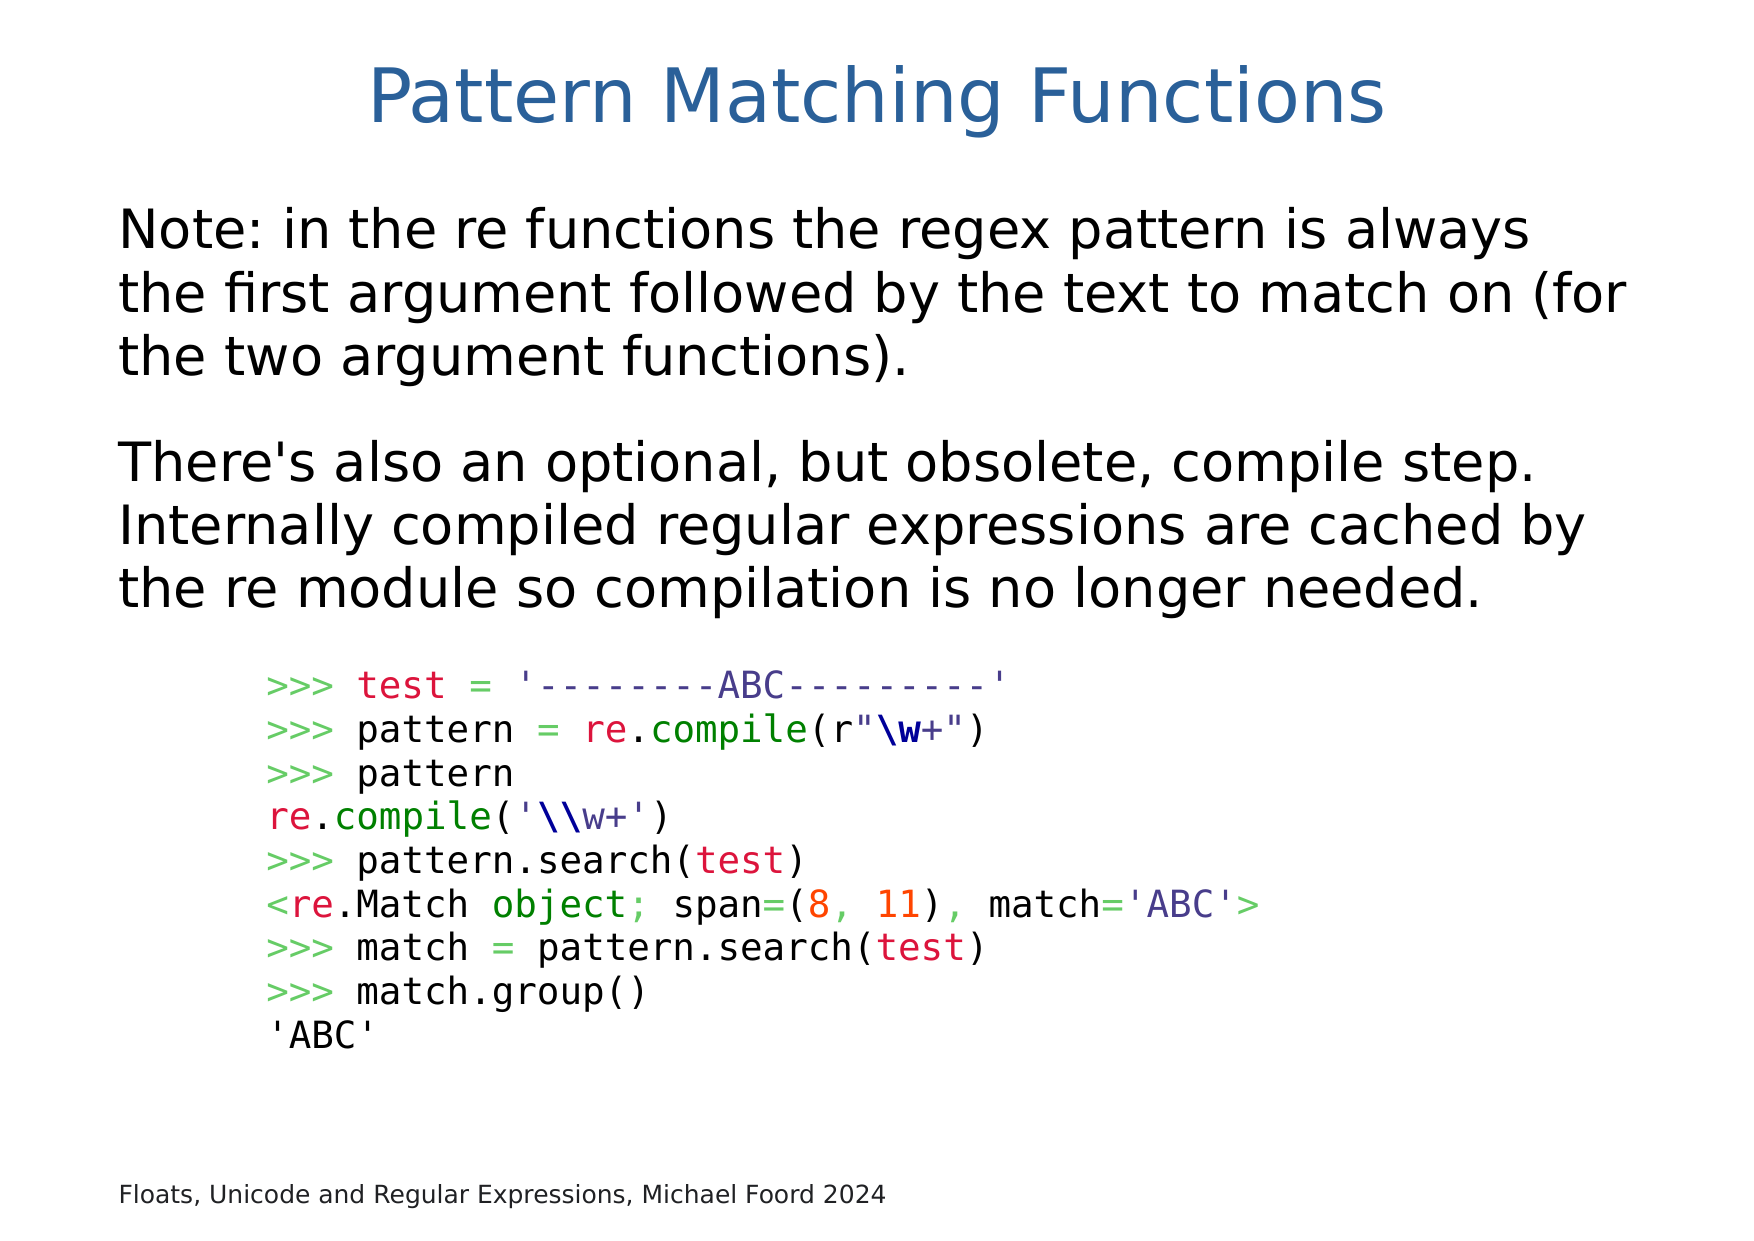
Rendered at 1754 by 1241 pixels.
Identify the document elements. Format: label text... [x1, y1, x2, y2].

text There's also an optional, but obsolete, compile step. Internally compiled regular expressions are cached by the re module so compilation is no longer needed. [118, 431, 1636, 620]
text <re.Match object; span=(8, 11), match='ABC'> [266, 882, 1636, 926]
text re.compile('\\w+') [266, 795, 1636, 839]
text >>> pattern = re.compile(r"\w+") [266, 708, 1636, 751]
text Note: in the re functions the regex pattern is always the first argument followed by the text to match on (for the two argument functions). [118, 199, 1636, 388]
text >>> match.group() [266, 969, 1636, 1013]
text Pattern Matching Functions [118, 53, 1636, 140]
text >>> match = pattern.search(test) [266, 926, 1636, 969]
text 'ABC' [266, 1013, 1636, 1057]
text >>> pattern [266, 751, 1636, 795]
text >>> test = '--------ABC---------' [266, 664, 1636, 708]
text >>> pattern.search(test) [266, 839, 1636, 882]
